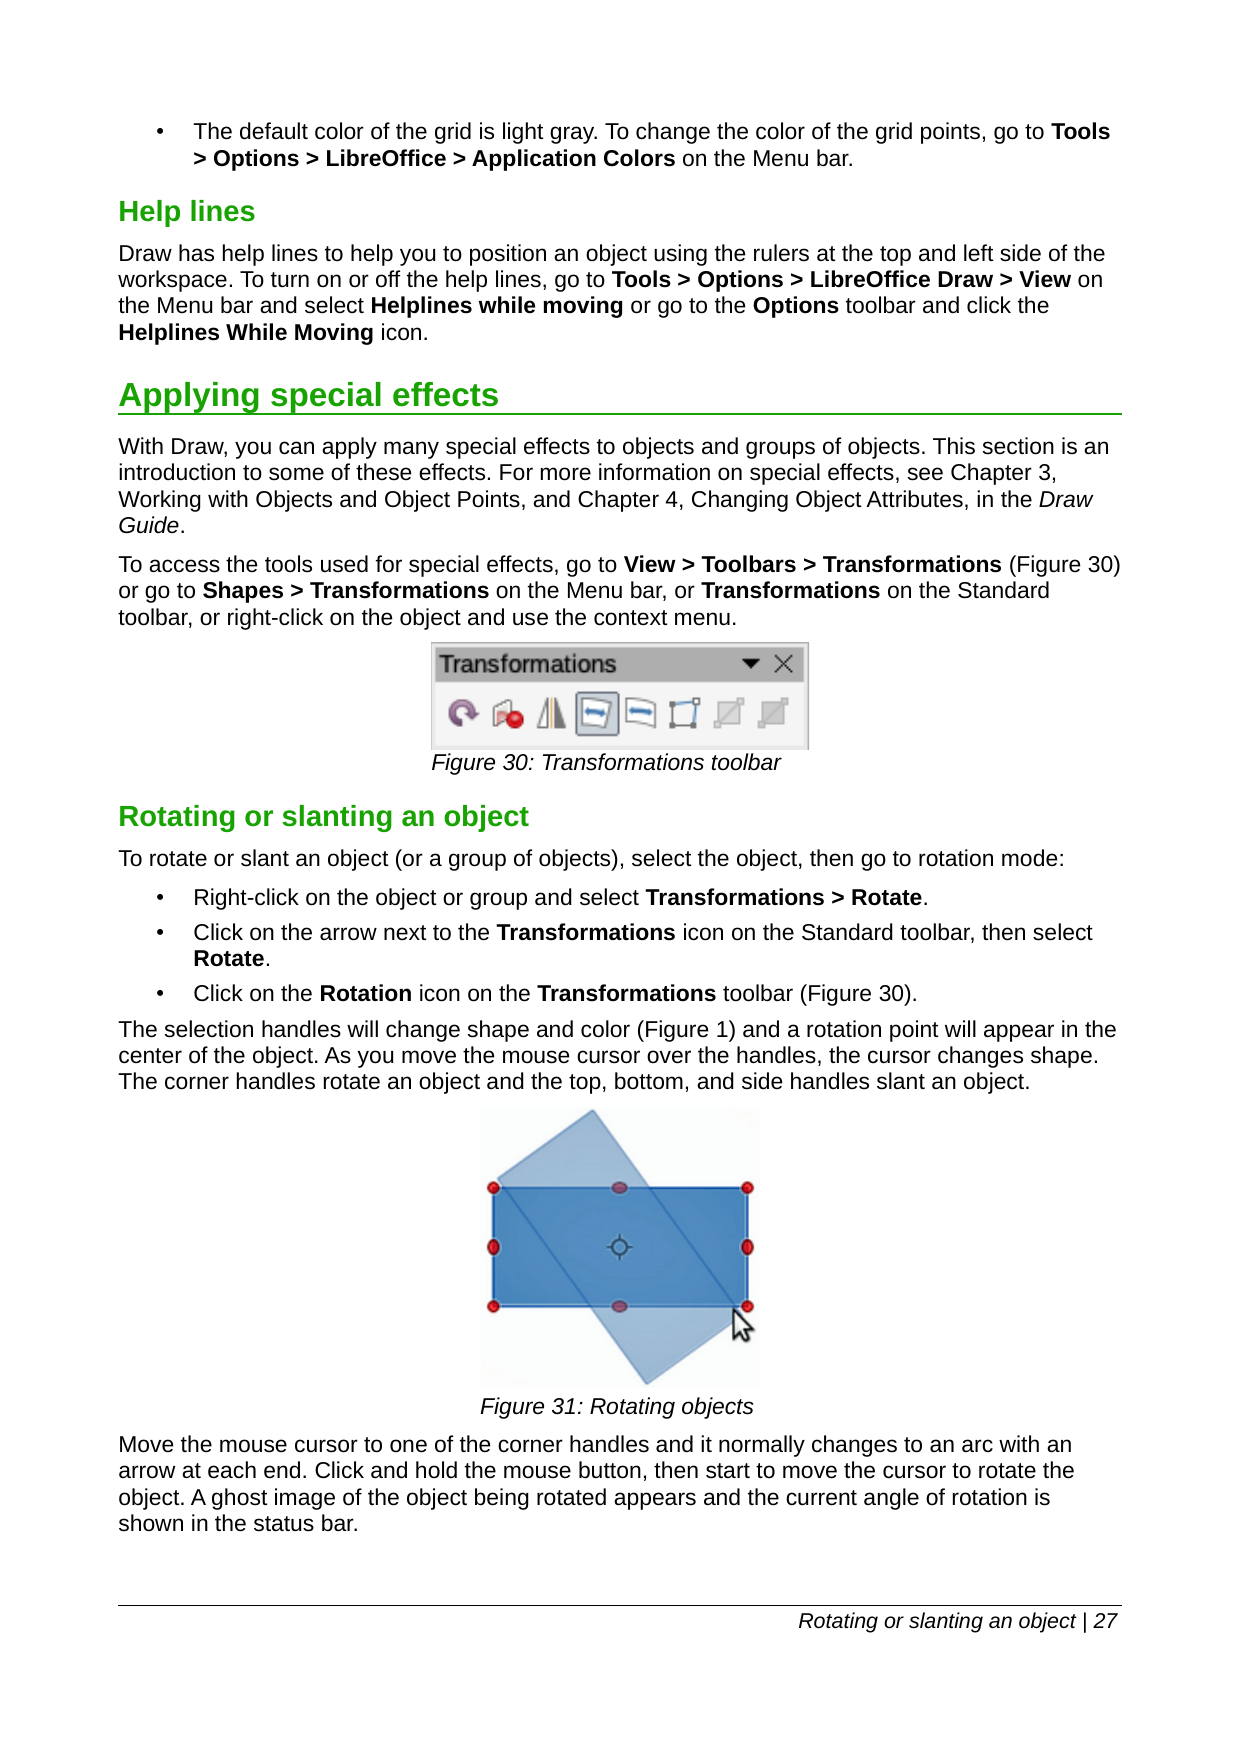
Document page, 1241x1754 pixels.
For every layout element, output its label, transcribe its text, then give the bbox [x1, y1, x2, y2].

list Right-click on the object or group and select Transformations > Rotate. [156, 884, 1122, 910]
list Click on the arrow next to the Transformations icon on the Standard toolbar, then select Rotate. [156, 919, 1122, 972]
picture [480, 1107, 761, 1388]
text Figure 31: Rotating objects [480, 1388, 760, 1419]
subtitle Help lines [118, 194, 1122, 228]
list The default color of the grid is light gray. To change the color of the grid points, go to Tools > Options > LibreOffice > Application Colors on the Menu bar. [156, 118, 1122, 171]
text With Draw, you can apply many special effects to objects and groups of objects. This section is an introduction to some of these effects. For more information on special effects, see Chapter 3, Working with Objects and Object Points, and Chapter 4, Changing Object Attributes, in the Draw Guide. [118, 433, 1122, 538]
text To access the tools used for special effects, go to View > Toolbars > Transformations (Figure 30) or go to Shapes > Transformations on the Menu bar, or Transformations on the Standard toolbar, or right-click on the object and use the context menu. [118, 551, 1122, 630]
text Figure 30: Transformations toolbar [431, 750, 809, 776]
text The selection handles will change shape and color (Figure 1) and a rotation point will appear in the center of the object. As you move the mouse cursor over the handles, the cursor changes shape. The corner handles rotate an object and the top, bottom, and side handles slant an object. [118, 1016, 1122, 1095]
list Click on the Rotation icon on the Transformations toolbar (Figure 30). [156, 980, 1122, 1007]
subtitle Applying special effects [118, 375, 1122, 413]
subtitle Rotating or slanting an object [118, 799, 1122, 833]
picture [431, 642, 810, 750]
list To rotate or slant an object (or a group of objects), select the object, then go to rotation mode: [118, 845, 1122, 871]
text Draw has help lines to help you to position an object using the rulers at the top and left side of the workspace. To turn on or off the help lines, go to Tools > Options > LibreOffice Draw > View on the Menu bar and select Helplines while moving or go to the Options toolbar and click the Helplines While Moving icon. [118, 240, 1122, 345]
text Move the mouse cursor to one of the corner handles and it normally changes to an arc with an arrow at each end. Click and hold the mouse button, then start to move the cursor to rotate the object. A ghost image of the object being rotated appears and the current angle of rotation is shown in the status bar. [118, 1431, 1122, 1536]
